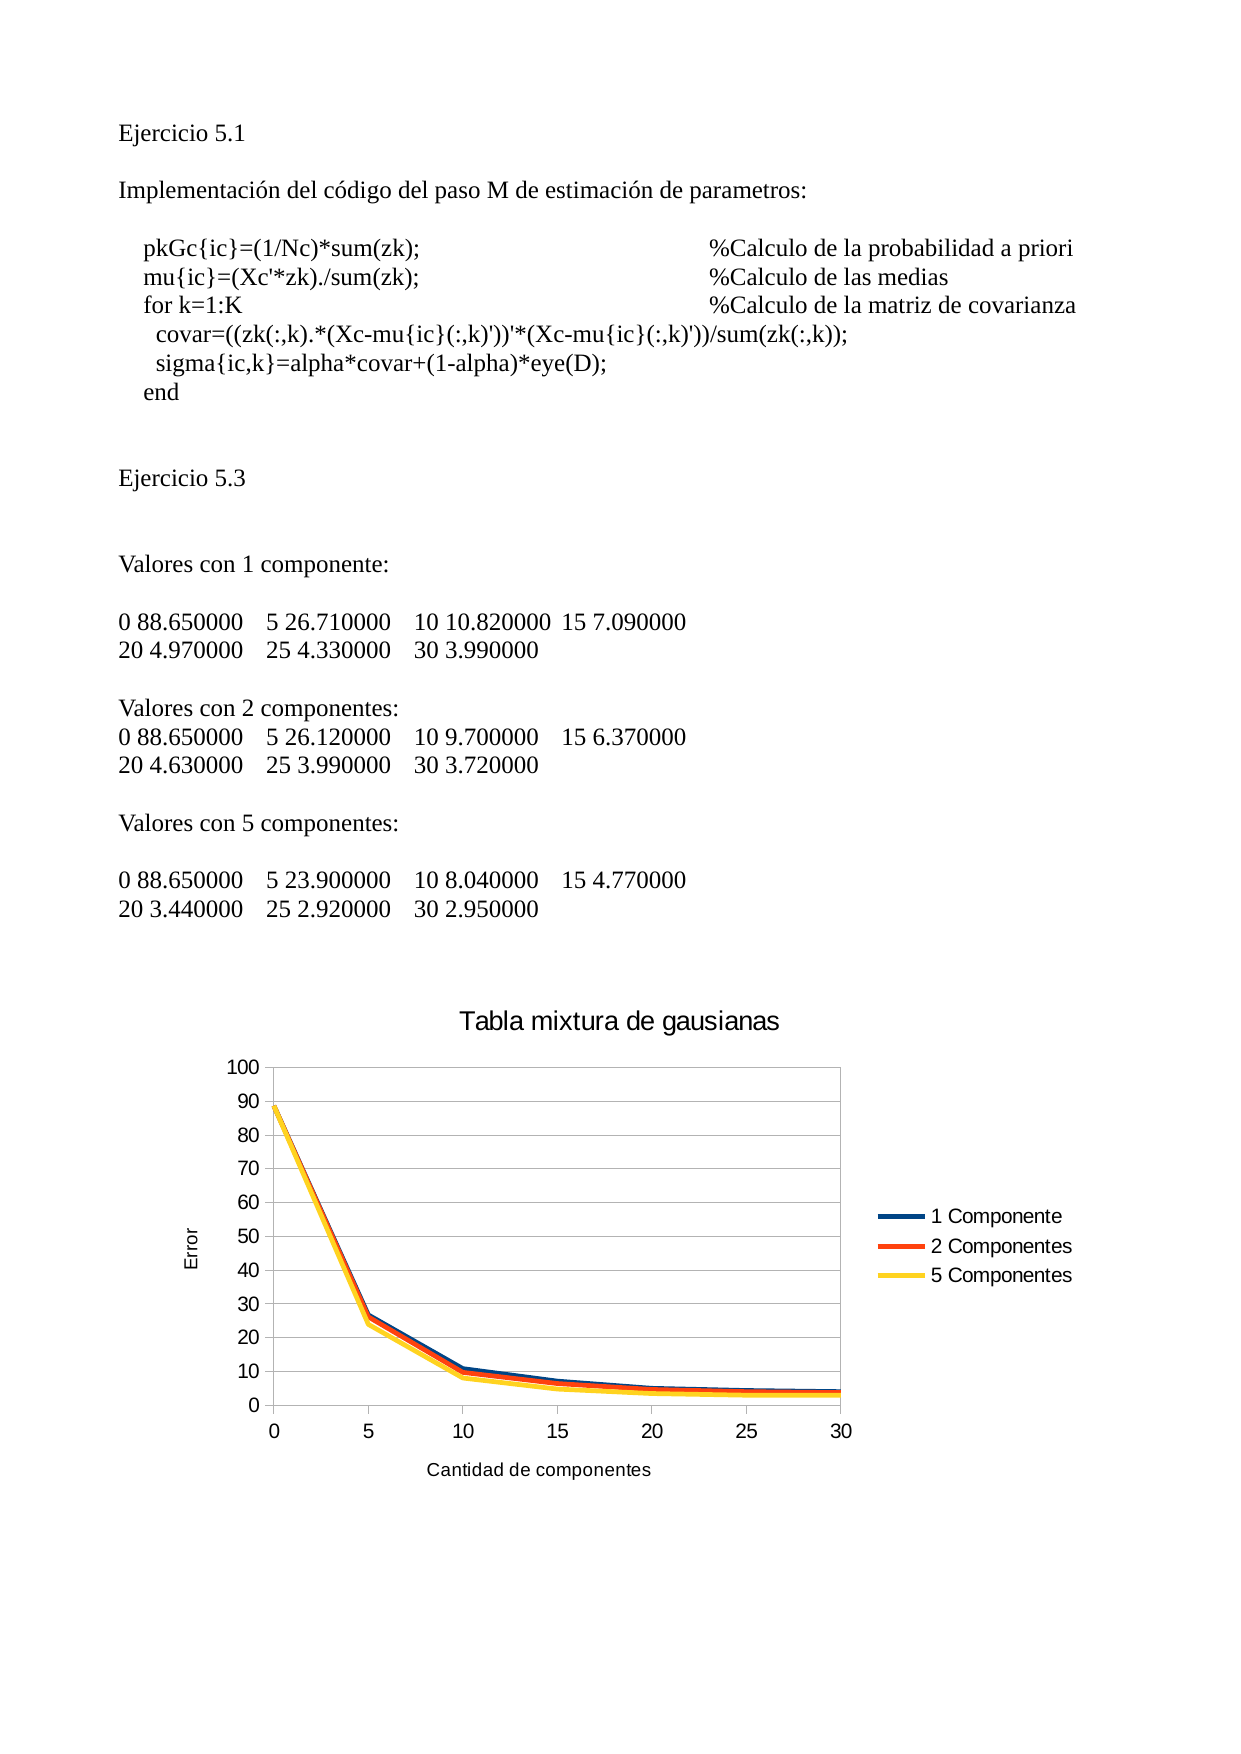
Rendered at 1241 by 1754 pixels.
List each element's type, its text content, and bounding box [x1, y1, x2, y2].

text covar=((zk(:,k).*(Xc-mu{ic}(:,k)'))'*(Xc-mu{ic}(:,k)'))/sum(zk(:,k)); [118, 319, 1122, 348]
text Valores con 5 componentes: [118, 808, 1122, 837]
text 0 88.650000 5 26.710000 10 10.820000 15 7.090000 [118, 607, 1122, 636]
text pkGc{ic}=(1/Nc)*sum(zk); %Calculo de la probabilidad a priori [118, 233, 1122, 262]
text Valores con 2 componentes: [118, 693, 1122, 722]
text 20 4.970000 25 4.330000 30 3.990000 [118, 636, 1122, 664]
text Implementación del código del paso M de estimación de parametros: [118, 176, 1122, 204]
text 0 88.650000 5 23.900000 10 8.040000 15 4.770000 [118, 866, 1122, 894]
text Ejercicio 5.3 [118, 463, 1122, 492]
text Valores con 1 componente: [118, 549, 1122, 578]
text end [118, 377, 1122, 406]
text Ejercicio 5.1 [118, 118, 1122, 147]
text 0 88.650000 5 26.120000 10 9.700000 15 6.370000 [118, 722, 1122, 751]
text sigma{ic,k}=alpha*covar+(1-alpha)*eye(D); [118, 348, 1122, 377]
text 20 3.440000 25 2.920000 30 2.950000 [118, 894, 1122, 923]
text 20 4.630000 25 3.990000 30 3.720000 [118, 751, 1122, 779]
text mu{ic}=(Xc'*zk)./sum(zk); %Calculo de las medias [118, 262, 1122, 291]
text for k=1:K %Calculo de la matriz de covarianza [118, 291, 1122, 319]
